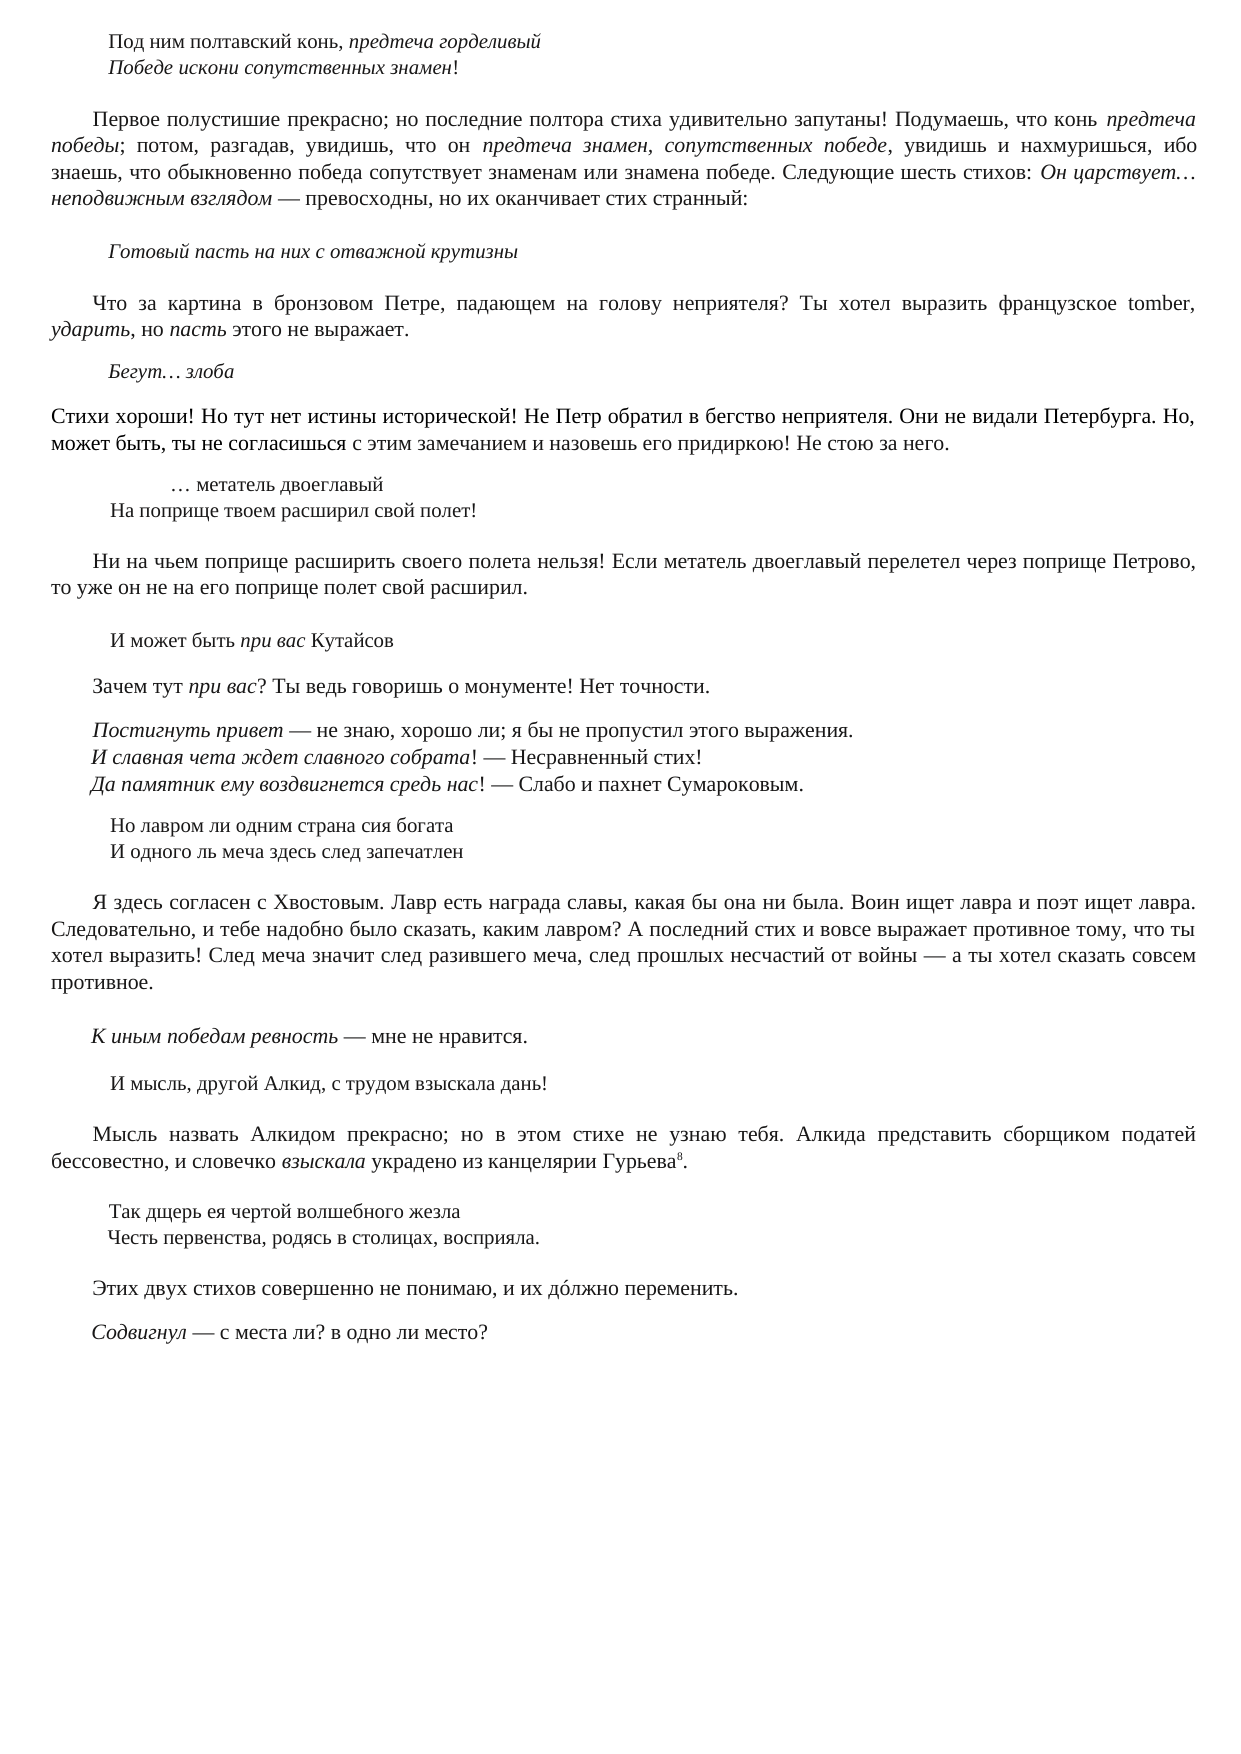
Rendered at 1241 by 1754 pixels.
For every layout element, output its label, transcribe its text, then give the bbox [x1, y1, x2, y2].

text Я здесь согласен с Хвостовым. Лавр есть награда славы, какая бы она ни была. Воин ищет лавра и поэт ищет лавра. Следовательно, и тебе надобно было сказать, каким лавром? А последний стих и вовсе выражает противное тому, что ты хотел выразить! След меча значит след разившего меча, след прошлых несчастий от войны — а ты хотел сказать совсем противное. [51, 889, 1198, 994]
text Победе искони сопутственных знамен! [108, 55, 991, 79]
text Содвигнул — с места ли? в одно ли место? [91, 1319, 1198, 1344]
text Этих двух стихов совершенно не понимаю, и их дóлжно переменить. [92, 1275, 1198, 1300]
text … метатель двоеглавый [110, 472, 877, 496]
text Готовый пасть на них с отважной крутизны [108, 239, 991, 263]
text На поприще твоем расширил свой полет! [110, 497, 877, 522]
text Что за картина в бронзовом Петре, падающем на голову неприятеля? Ты хотел выразить французское tomber, ударить, но пасть этого не выражает. [51, 290, 1198, 342]
text Да памятник ему воздвигнется средь нас! — Слабо и пахнет Сумароковым. [91, 771, 1200, 796]
text Ни на чьем поприще расширить своего полета нельзя! Если метатель двоеглавый перелетел через поприще Петрово, то уже он не на его поприще полет свой расширил. [51, 548, 1198, 599]
text И одного ль меча здесь след запечатлен [110, 839, 1200, 863]
text Первое полустишие прекрасно; но последние полтора стиха удивительно запутаны! Подумаешь, что конь предтеча победы; потом, разгадав, увидишь, что он предтеча знамен, сопутственных победе, увидишь и нахмуришься, ибо знаешь, что обыкновенно победа сопутствует знаменам или знамена победе. Следующие шесть стихов: Он царствует… неподвижным взглядом — превосходны, но их оканчивает стих странный: [51, 106, 1198, 210]
text Зачем тут при вас? Ты ведь говоришь о монументе! Нет точности. [92, 673, 1198, 698]
text И мысль, другой Алкид, с трудом взыскала дань! [110, 1071, 1200, 1095]
text К иным победам ревность — мне не нравится. [91, 1023, 1200, 1048]
text Бегут… злоба [108, 359, 991, 383]
text И может быть при вас Кутайсов [110, 628, 1200, 652]
text Мысль назвать Алкидом прекрасно; но в этом стихе не узнаю тебя. Алкида представить сборщиком податей бессовестно, и словечко взыскала украдено из канцелярии Гурьева8. [51, 1121, 1198, 1173]
text Постигнуть привет — не знаю, хорошо ли; я бы не пропустил этого выражения. [51, 717, 1198, 742]
text Стихи хороши! Но тут нет истины исторической! Не Петр обратил в бегство неприятеля. Они не видали Петербурга. Но, может быть, ты не согласишься с этим замечанием и назовешь его придиркою! Не стою за него. [51, 403, 1198, 455]
text И славная чета ждет славного собрата! — Несравненный стих! [91, 744, 1200, 769]
text Под ним полтавский конь, предтеча горделивый [108, 29, 991, 53]
text Так дщерь ея чертой волшебного жезла [108, 1199, 1200, 1223]
text Честь первенства, родясь в столицах, восприяла. [107, 1225, 1200, 1249]
text Но лавром ли одним страна сия богата [110, 813, 1200, 837]
